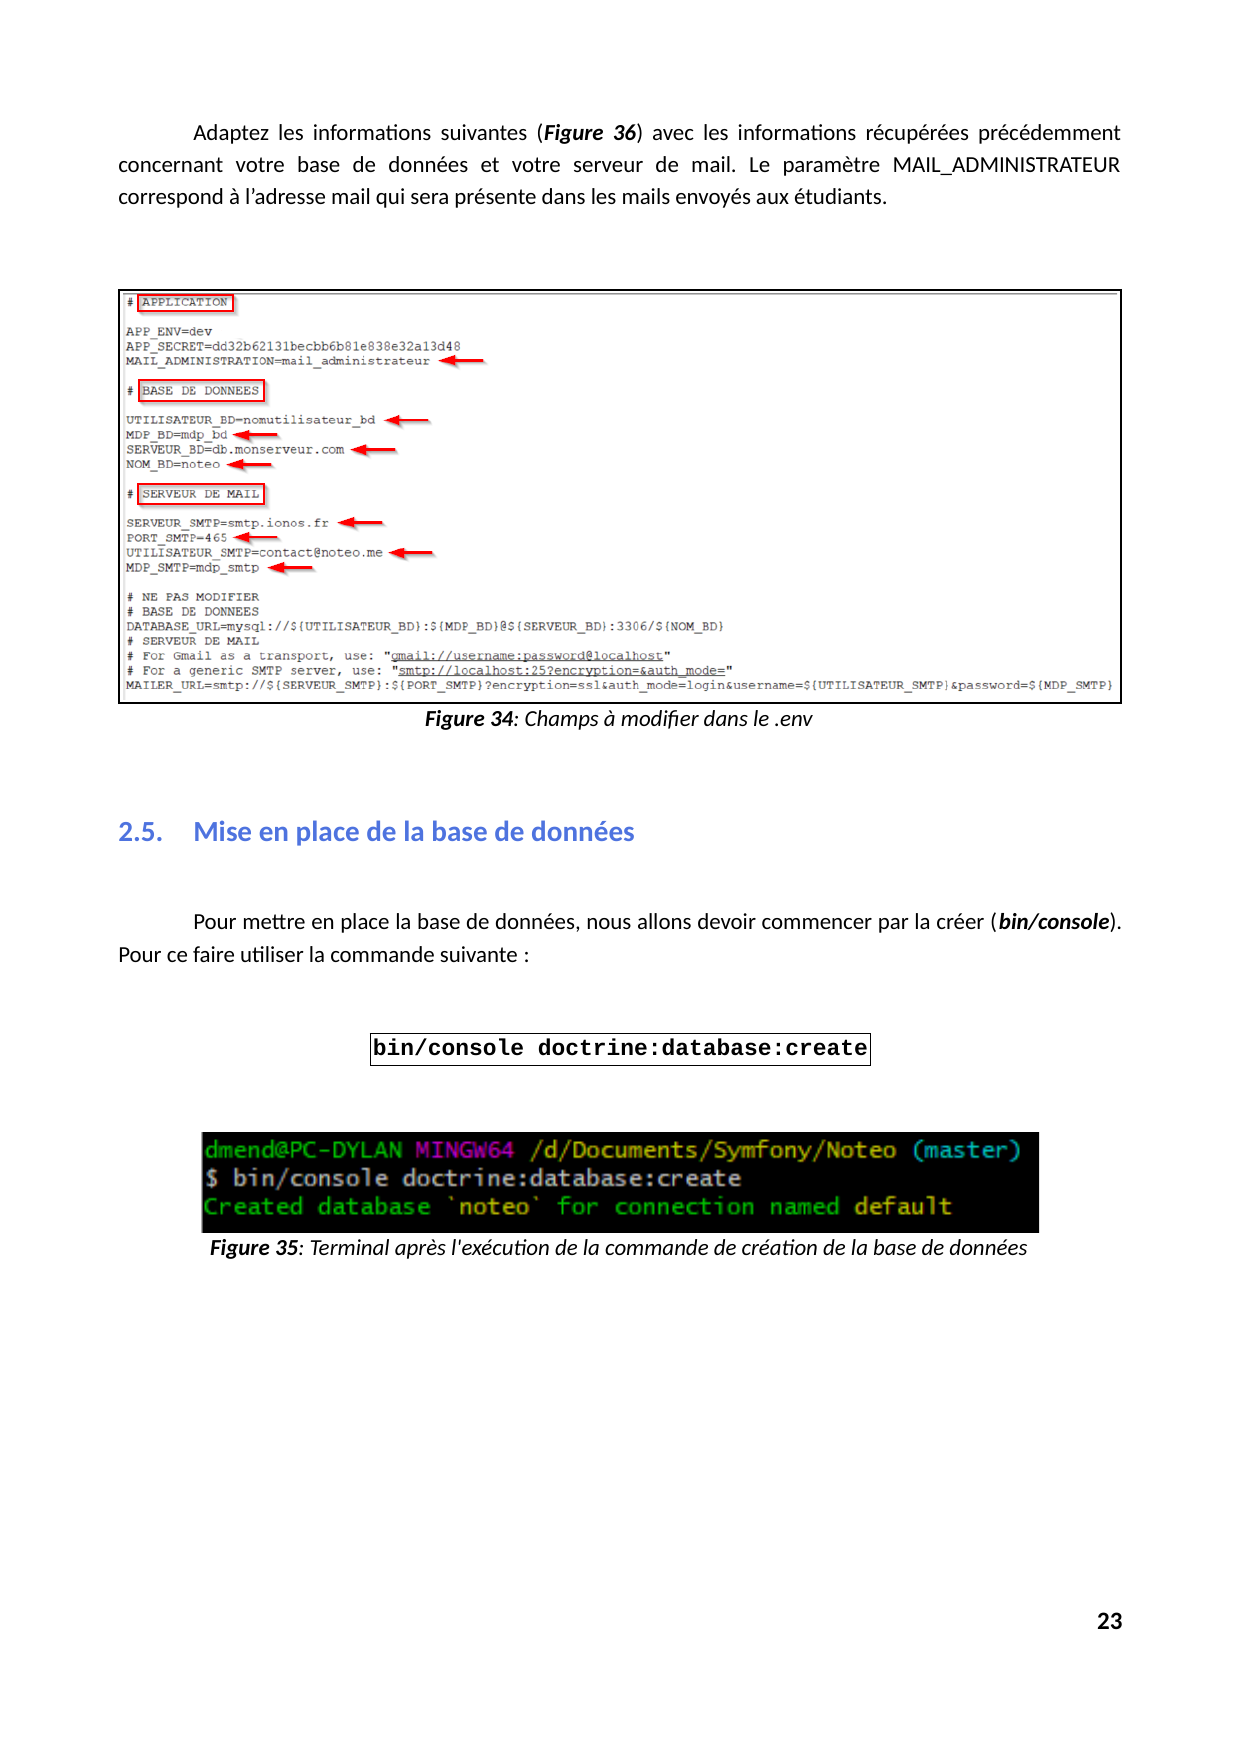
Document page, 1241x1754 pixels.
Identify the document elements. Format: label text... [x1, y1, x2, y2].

picture [123, 293, 1118, 700]
text [201, 1120, 1039, 1132]
text Pour mettre en place la base de données, nous allons devoir commencer par la créer (bin/console). Pour ce faire utiliser la commande suivante : [118, 907, 1122, 968]
text [120, 291, 1120, 702]
text Figure 34: Champs à modifier dans le .env [118, 704, 1122, 732]
subtitle Mise en place de la base de données [118, 813, 1122, 848]
text Figure 35: Terminal après l'exécution de la commande de création de la base de données [201, 1233, 1039, 1261]
text [118, 1033, 370, 1065]
text bin/console doctrine:database:create [371, 1034, 870, 1065]
text [871, 1033, 1122, 1065]
text [201, 1261, 1039, 1285]
picture [201, 1132, 1040, 1233]
text Adaptez les informations suivantes (Figure 36) avec les informations récupérées précédemment concernant votre base de données et votre serveur de mail. Le paramètre MAIL_ADMINISTRATEUR correspond à l’adresse mail qui sera présente dans les mails envoyés aux étudiants. [118, 118, 1122, 211]
